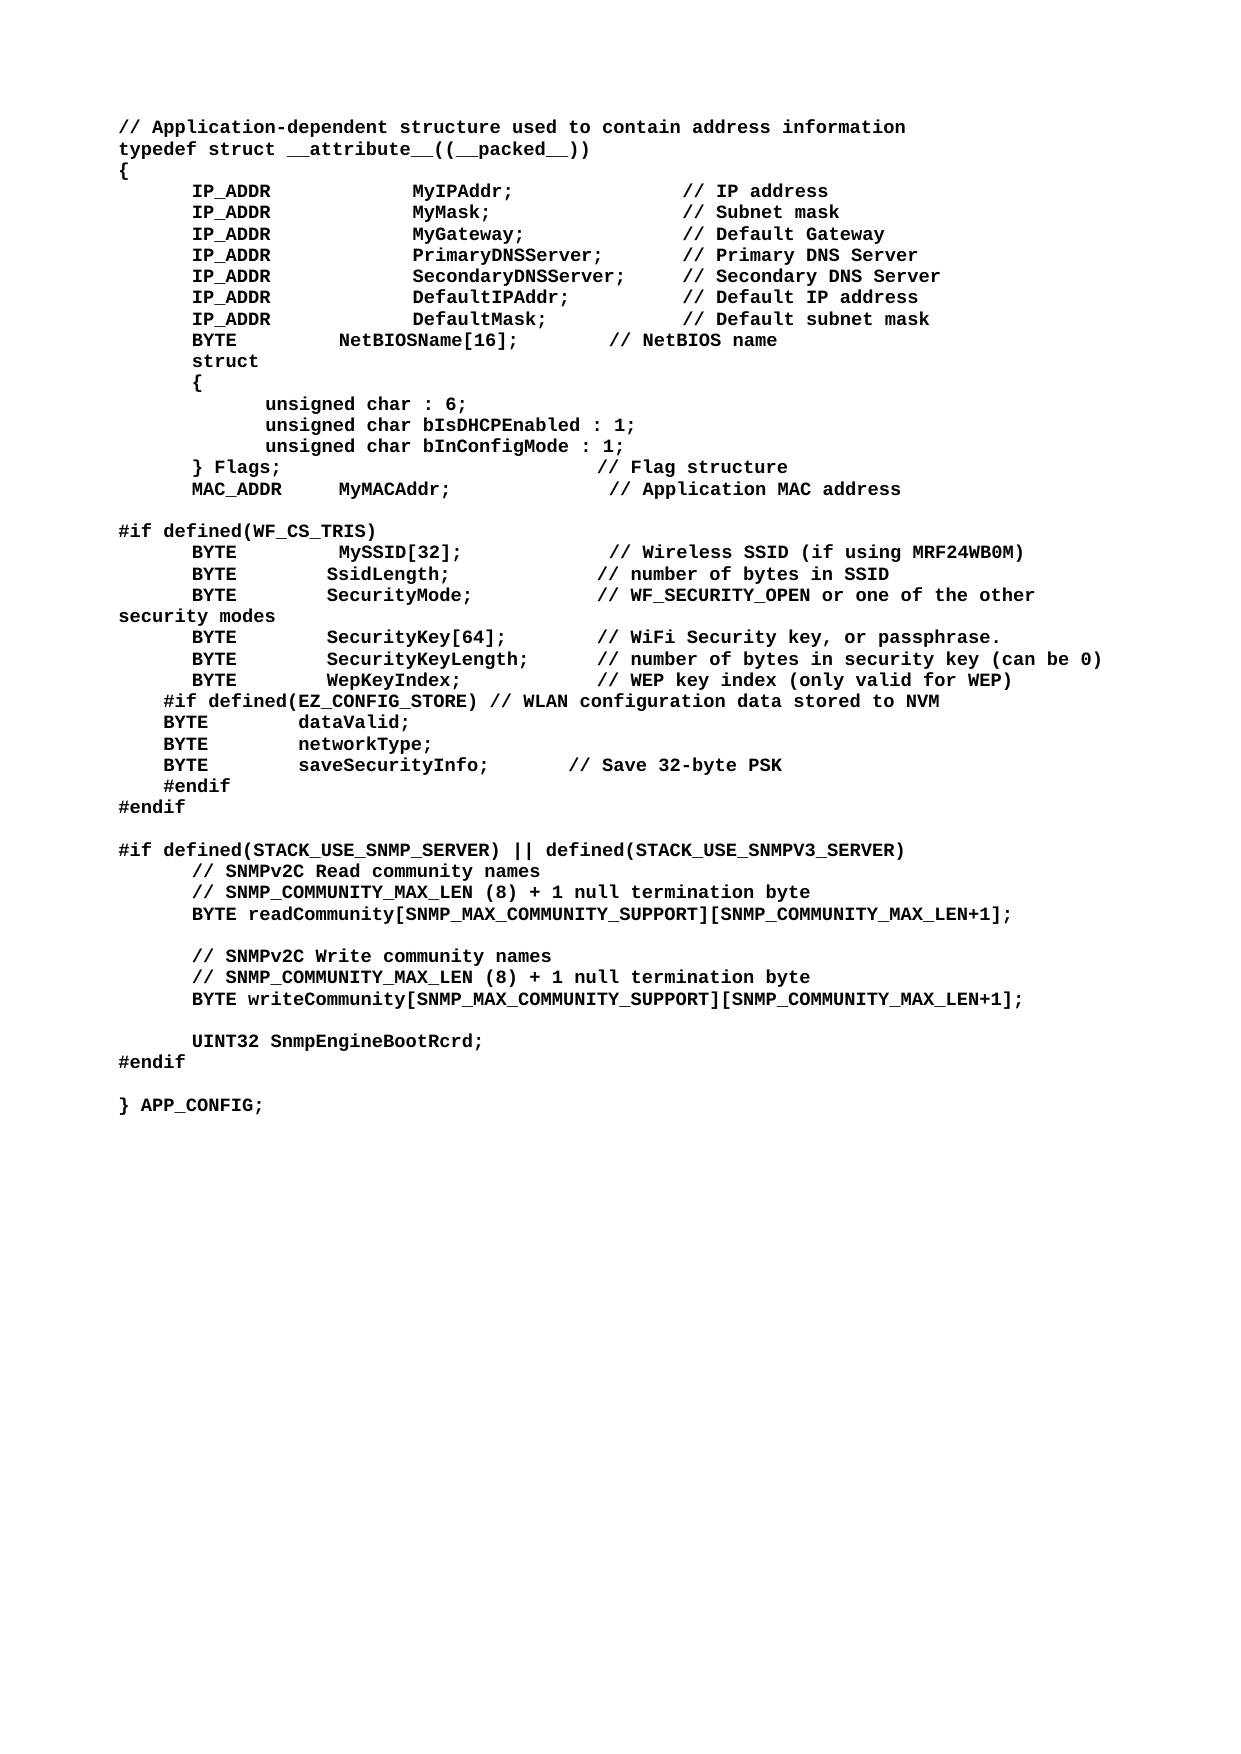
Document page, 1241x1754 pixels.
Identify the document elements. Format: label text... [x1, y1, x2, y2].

text BYTE saveSecurityInfo; // Save 32-byte PSK [118, 756, 1122, 777]
text MAC_ADDR MyMACAddr; // Application MAC address [118, 479, 1122, 501]
text BYTE SsidLength; // number of bytes in SSID [118, 564, 1122, 586]
text // SNMP_COMMUNITY_MAX_LEN (8) + 1 null termination byte [118, 883, 1122, 904]
text IP_ADDR MyMask; // Subnet mask [118, 203, 1122, 224]
text unsigned char : 6; [118, 394, 1122, 416]
text // SNMPv2C Read community names [118, 862, 1122, 883]
text BYTE readCommunity[SNMP_MAX_COMMUNITY_SUPPORT][SNMP_COMMUNITY_MAX_LEN+1]; [118, 904, 1122, 926]
text #endif [118, 798, 1122, 819]
text IP_ADDR PrimaryDNSServer; // Primary DNS Server [118, 246, 1122, 267]
text IP_ADDR MyIPAddr; // IP address [118, 182, 1122, 203]
text { [118, 161, 1122, 182]
text BYTE SecurityKeyLength; // number of bytes in security key (can be 0) [118, 649, 1122, 671]
text unsigned char bIsDHCPEnabled : 1; [118, 416, 1122, 437]
text } Flags; // Flag structure [118, 458, 1122, 479]
text struct [118, 352, 1122, 373]
text BYTE SecurityKey[64]; // WiFi Security key, or passphrase. [118, 628, 1122, 649]
text IP_ADDR DefaultIPAddr; // Default IP address [118, 288, 1122, 309]
text #if defined(STACK_USE_SNMP_SERVER) || defined(STACK_USE_SNMPV3_SERVER) [118, 841, 1122, 862]
text // SNMPv2C Write community names [118, 947, 1122, 968]
text IP_ADDR DefaultMask; // Default subnet mask [118, 309, 1122, 331]
text BYTE SecurityMode; // WF_SECURITY_OPEN or one of the other security modes [118, 586, 1122, 628]
text #if defined(EZ_CONFIG_STORE) // WLAN configuration data stored to NVM [118, 692, 1122, 713]
text BYTE NetBIOSName[16]; // NetBIOS name [118, 331, 1122, 352]
text } APP_CONFIG; [118, 1096, 1122, 1117]
text BYTE MySSID[32]; // Wireless SSID (if using MRF24WB0M) [118, 543, 1122, 564]
text // SNMP_COMMUNITY_MAX_LEN (8) + 1 null termination byte [118, 968, 1122, 989]
text BYTE dataValid; [118, 713, 1122, 734]
text IP_ADDR SecondaryDNSServer; // Secondary DNS Server [118, 267, 1122, 288]
text #endif [118, 1053, 1122, 1074]
text #if defined(WF_CS_TRIS) [118, 522, 1122, 543]
text #endif [118, 777, 1122, 798]
text BYTE networkType; [118, 734, 1122, 756]
text IP_ADDR MyGateway; // Default Gateway [118, 224, 1122, 246]
text BYTE writeCommunity[SNMP_MAX_COMMUNITY_SUPPORT][SNMP_COMMUNITY_MAX_LEN+1]; [118, 989, 1122, 1011]
text UINT32 SnmpEngineBootRcrd; [118, 1032, 1122, 1053]
text // Application-dependent structure used to contain address information [118, 118, 1122, 139]
text BYTE WepKeyIndex; // WEP key index (only valid for WEP) [118, 671, 1122, 692]
text unsigned char bInConfigMode : 1; [118, 437, 1122, 458]
text { [118, 373, 1122, 394]
text typedef struct __attribute__((__packed__)) [118, 139, 1122, 161]
